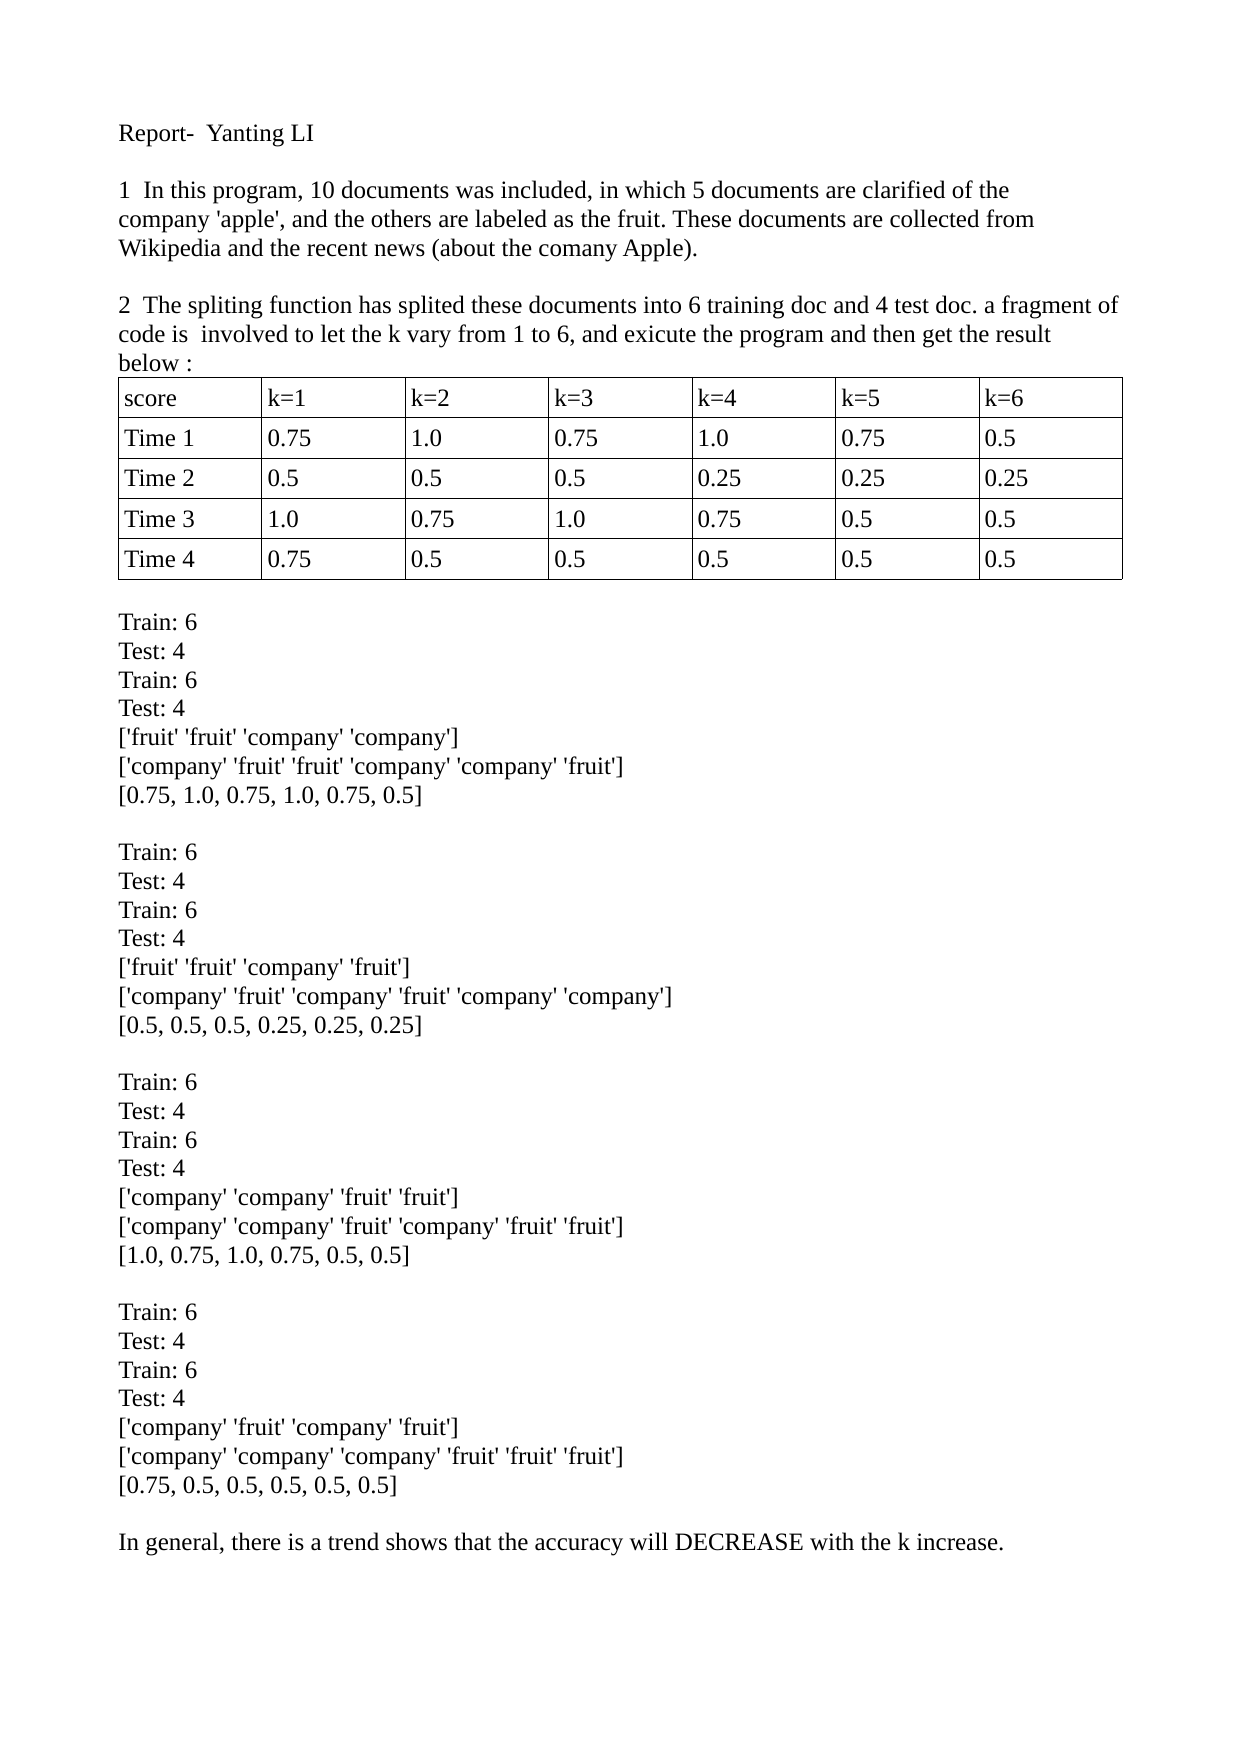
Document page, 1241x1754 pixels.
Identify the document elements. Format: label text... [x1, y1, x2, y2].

text 1 In this program, 10 documents was included, in which 5 documents are clarified of the company 'apple', and the others are labeled as the fruit. These documents are collected from Wikipedia and the recent news (about the comany Apple). [118, 176, 1122, 262]
table_cell 0.5 [693, 539, 835, 578]
text Train: 6 [118, 1067, 1122, 1096]
table_cell Time 4 [119, 539, 261, 578]
table_cell 0.25 [693, 459, 835, 498]
table_cell 0.75 [836, 418, 979, 457]
text Report- Yanting LI [118, 118, 1122, 147]
table_header k=4 [693, 378, 835, 417]
table_cell 1.0 [406, 418, 548, 457]
text Train: 6 [118, 837, 1122, 866]
text In general, there is a trend shows that the accuracy will DECREASE with the k increase. [118, 1527, 1122, 1556]
table_cell 0.5 [262, 459, 405, 498]
text ['company' 'fruit' 'company' 'fruit' 'company' 'company'] [118, 981, 1122, 1010]
text [1.0, 0.75, 1.0, 0.75, 0.5, 0.5] [118, 1240, 1122, 1268]
table_cell 0.5 [549, 539, 692, 578]
table_cell 0.25 [980, 459, 1122, 498]
text 2 The spliting function has splited these documents into 6 training doc and 4 test doc. a fragment of code is involved to let the k vary from 1 to 6, and exicute the program and then get the result below : [118, 291, 1122, 377]
text ['fruit' 'fruit' 'company' 'company'] [118, 722, 1122, 751]
table_header score [119, 378, 261, 417]
text ['fruit' 'fruit' 'company' 'fruit'] [118, 952, 1122, 981]
table_cell 0.5 [406, 459, 548, 498]
text ['company' 'company' 'fruit' 'fruit'] [118, 1182, 1122, 1211]
text ['company' 'fruit' 'company' 'fruit'] [118, 1412, 1122, 1441]
table_cell 0.75 [406, 499, 548, 538]
table_header k=5 [836, 378, 979, 417]
text [0.75, 0.5, 0.5, 0.5, 0.5, 0.5] [118, 1470, 1122, 1498]
table_cell 0.5 [980, 539, 1122, 578]
table_cell 0.5 [549, 459, 692, 498]
table_cell 0.25 [836, 459, 979, 498]
table_header k=1 [262, 378, 405, 417]
text Test: 4 [118, 1383, 1122, 1412]
text [0.75, 1.0, 0.75, 1.0, 0.75, 0.5] [118, 780, 1122, 808]
table_cell 0.5 [406, 539, 548, 578]
text Test: 4 [118, 1326, 1122, 1355]
table_cell 0.75 [549, 418, 692, 457]
table_header k=2 [406, 378, 548, 417]
table_cell 1.0 [693, 418, 835, 457]
text Test: 4 [118, 866, 1122, 895]
table_header k=6 [980, 378, 1122, 417]
text Train: 6 [118, 1355, 1122, 1383]
text Test: 4 [118, 923, 1122, 952]
text Test: 4 [118, 1096, 1122, 1125]
table_cell 0.75 [262, 539, 405, 578]
text Train: 6 [118, 607, 1122, 636]
text Test: 4 [118, 636, 1122, 665]
table_cell 0.75 [262, 418, 405, 457]
table_cell 0.5 [980, 418, 1122, 457]
table_cell 0.75 [693, 499, 835, 538]
text ['company' 'company' 'company' 'fruit' 'fruit' 'fruit'] [118, 1441, 1122, 1470]
table_cell 0.5 [980, 499, 1122, 538]
text Train: 6 [118, 1125, 1122, 1153]
table_cell 0.5 [836, 499, 979, 538]
table_cell Time 3 [119, 499, 261, 538]
table_cell Time 1 [119, 418, 261, 457]
text Test: 4 [118, 693, 1122, 722]
table_header k=3 [549, 378, 692, 417]
text ['company' 'fruit' 'fruit' 'company' 'company' 'fruit'] [118, 751, 1122, 780]
text Train: 6 [118, 895, 1122, 923]
text [0.5, 0.5, 0.5, 0.25, 0.25, 0.25] [118, 1010, 1122, 1038]
text Test: 4 [118, 1153, 1122, 1182]
table_cell 1.0 [262, 499, 405, 538]
text Train: 6 [118, 1297, 1122, 1326]
table_cell 1.0 [549, 499, 692, 538]
table_cell 0.5 [836, 539, 979, 578]
text ['company' 'company' 'fruit' 'company' 'fruit' 'fruit'] [118, 1211, 1122, 1240]
table_cell Time 2 [119, 459, 261, 498]
text Train: 6 [118, 665, 1122, 693]
